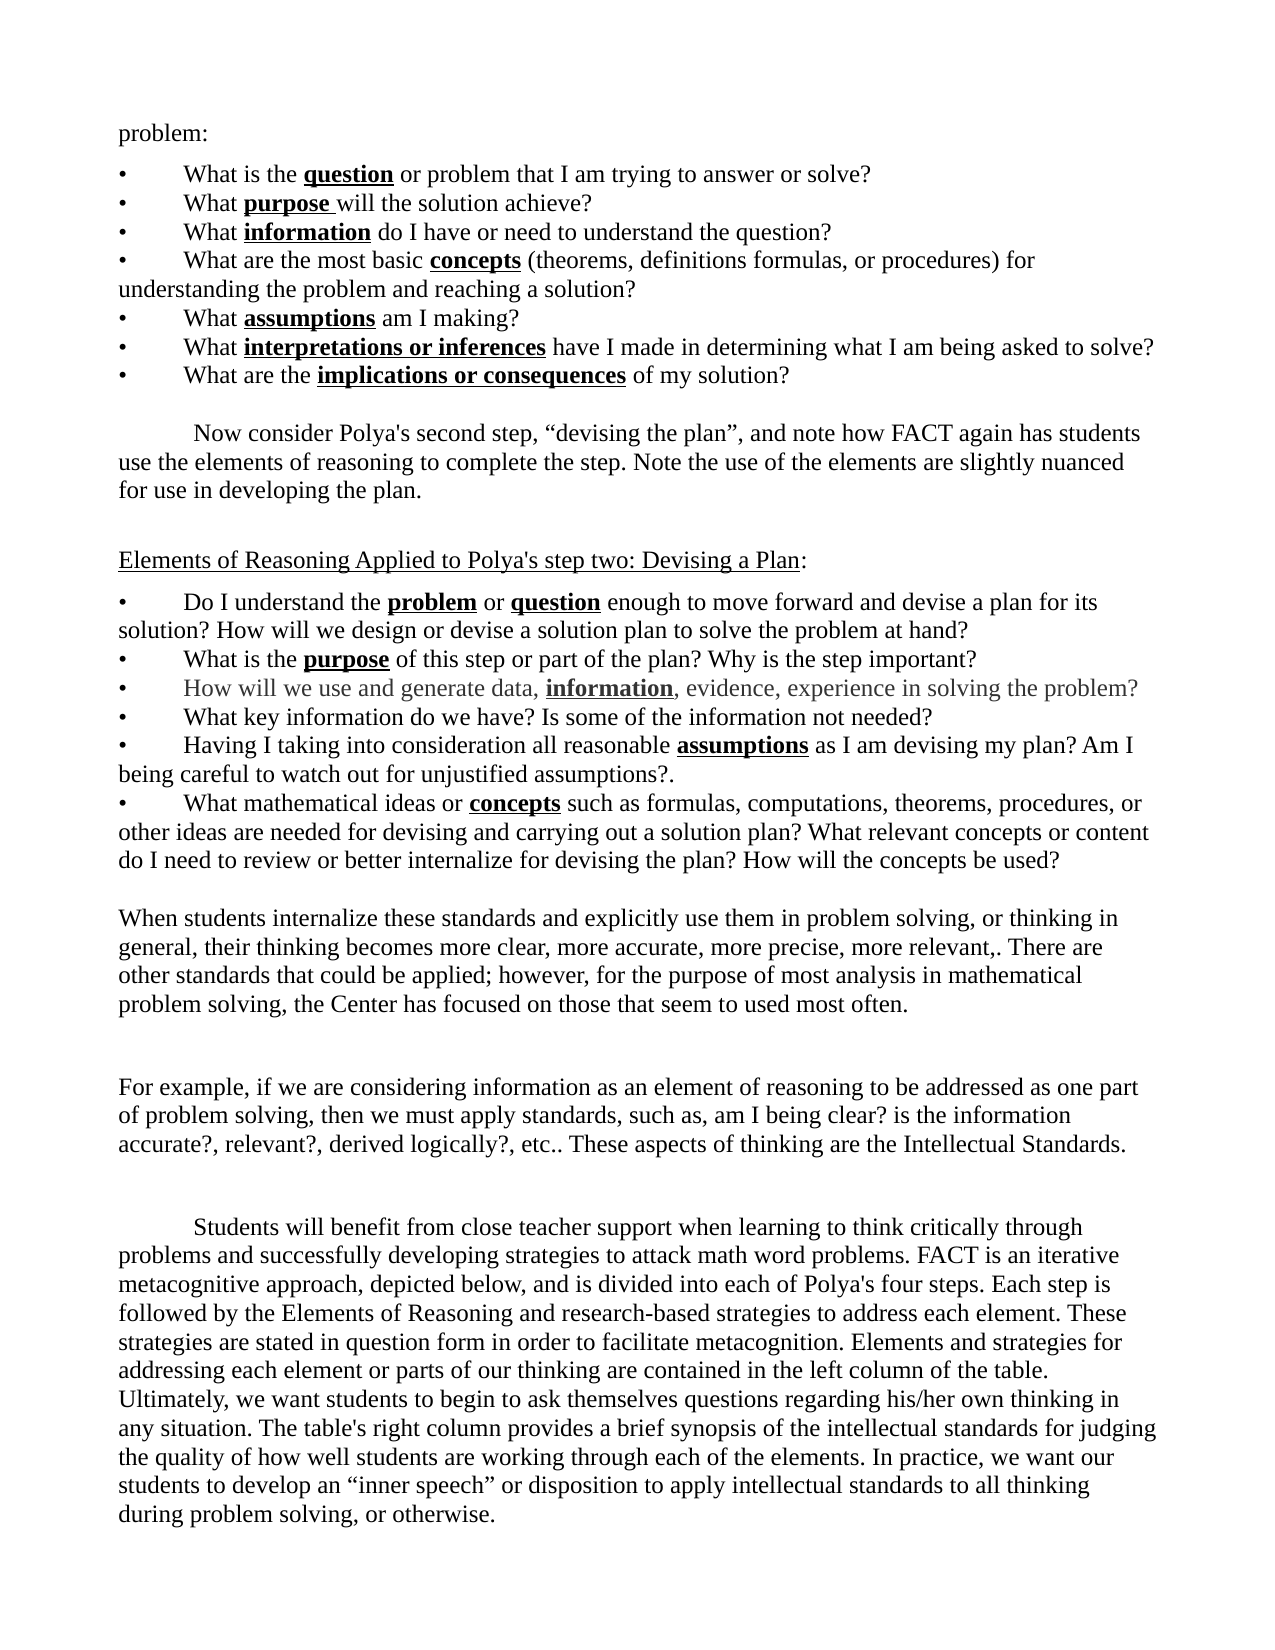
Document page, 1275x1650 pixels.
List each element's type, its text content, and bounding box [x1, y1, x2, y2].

text • What are the most basic concepts (theorems, definitions formulas, or procedures) for understanding the problem and reaching a solution? [118, 246, 1157, 303]
text • What key information do we have? Is some of the information not needed? [118, 702, 1157, 731]
text When students internalize these standards and explicitly use them in problem solving, or thinking in general, their thinking becomes more clear, more accurate, more precise, more relevant,. There are other standards that could be applied; however, for the purpose of most analysis in mathematical problem solving, the Center has focused on those that seem to used most often. [118, 903, 1157, 1018]
text • What purpose will the solution achieve? [118, 188, 1157, 217]
text • What assumptions am I making? [118, 303, 1157, 332]
text • What are the implications or consequences of my solution? [118, 361, 1157, 389]
text • Having I taking into consideration all reasonable assumptions as I am devising my plan? Am I being careful to watch out for unjustified assumptions?. [118, 731, 1157, 788]
text Elements of Reasoning Applied to Polya's step two: Devising a Plan: [118, 546, 1157, 574]
text For example, if we are considering information as an element of reasoning to be addressed as one part of problem solving, then we must apply standards, such as, am I being clear? is the information accurate?, relevant?, derived logically?, etc.. These aspects of thinking are the Intellectual Standards. [118, 1072, 1157, 1158]
text Now consider Polya's second step, “devising the plan”, and note how FACT again has students use the elements of reasoning to complete the step. Note the use of the elements are slightly nuanced for use in developing the plan. [118, 418, 1157, 504]
text • What mathematical ideas or concepts such as formulas, computations, theorems, procedures, or other ideas are needed for devising and carrying out a solution plan? What relevant concepts or content do I need to review or better internalize for devising the plan? How will the concepts be used? [118, 788, 1157, 874]
text • What is the purpose of this step or part of the plan? Why is the step important? [118, 644, 1157, 673]
text • What interpretations or inferences have I made in determining what I am being asked to solve? [118, 332, 1157, 361]
text • What information do I have or need to understand the question? [118, 217, 1157, 246]
text • How will we use and generate data, information, evidence, experience in solving the problem? [118, 673, 1157, 702]
text • Do I understand the problem or question enough to move forward and devise a plan for its solution? How will we design or devise a solution plan to solve the problem at hand? [118, 587, 1157, 644]
text Students will benefit from close teacher support when learning to think critically through problems and successfully developing strategies to attack math word problems. FACT is an iterative metacognitive approach, depicted below, and is divided into each of Polya's four steps. Each step is followed by the Elements of Reasoning and research-based strategies to address each element. These strategies are stated in question form in order to facilitate metacognition. Elements and strategies for addressing each element or parts of our thinking are contained in the left column of the table. Ultimately, we want students to begin to ask themselves questions regarding his/her own thinking in any situation. The table's right column provides a brief synopsis of the intellectual standards for judging the quality of how well students are working through each of the elements. In practice, we want our students to develop an “inner speech” or disposition to apply intellectual standards to all thinking during problem solving, or otherwise. [118, 1212, 1157, 1528]
text • What is the question or problem that I am trying to answer or solve? [118, 159, 1157, 188]
text problem: [118, 118, 1157, 147]
